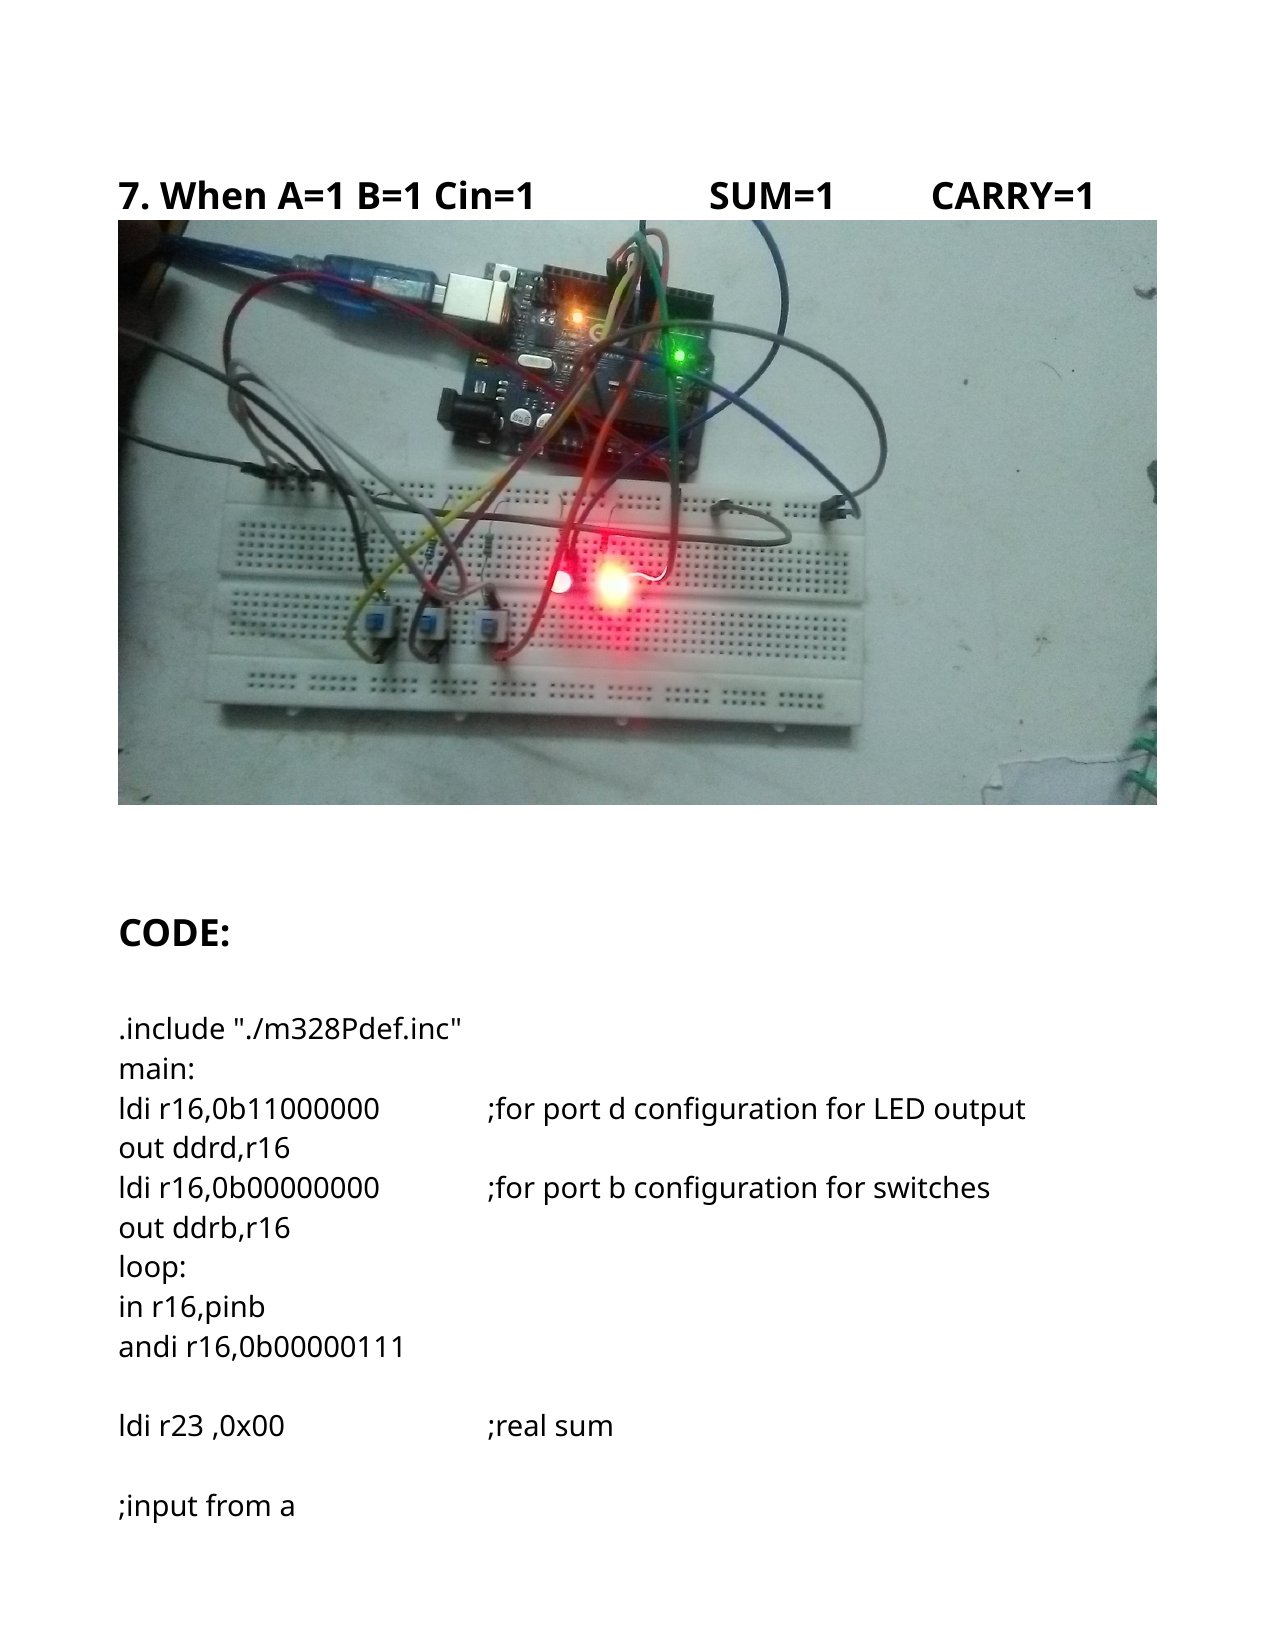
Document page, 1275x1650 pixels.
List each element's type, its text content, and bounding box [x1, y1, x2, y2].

text andi r16,0b00000111 [118, 1326, 1157, 1366]
text .include "./m328Pdef.inc" [118, 1009, 1157, 1048]
text in r16,pinb [118, 1286, 1157, 1326]
text main: [118, 1048, 1157, 1088]
text out ddrb,r16 [118, 1207, 1157, 1247]
text out ddrd,r16 [118, 1128, 1157, 1167]
text CODE: [118, 907, 1157, 958]
text loop: [118, 1247, 1157, 1286]
text ldi r23 ,0x00 ;real sum [118, 1406, 1157, 1445]
text ldi r16,0b00000000 ;for port b configuration for switches [118, 1167, 1157, 1207]
picture [118, 220, 1157, 805]
text ldi r16,0b11000000 ;for port d configuration for LED output [118, 1088, 1157, 1128]
text ;input from a [118, 1485, 1157, 1524]
text 7. When A=1 B=1 Cin=1 SUM=1 CARRY=1 [118, 169, 1157, 220]
